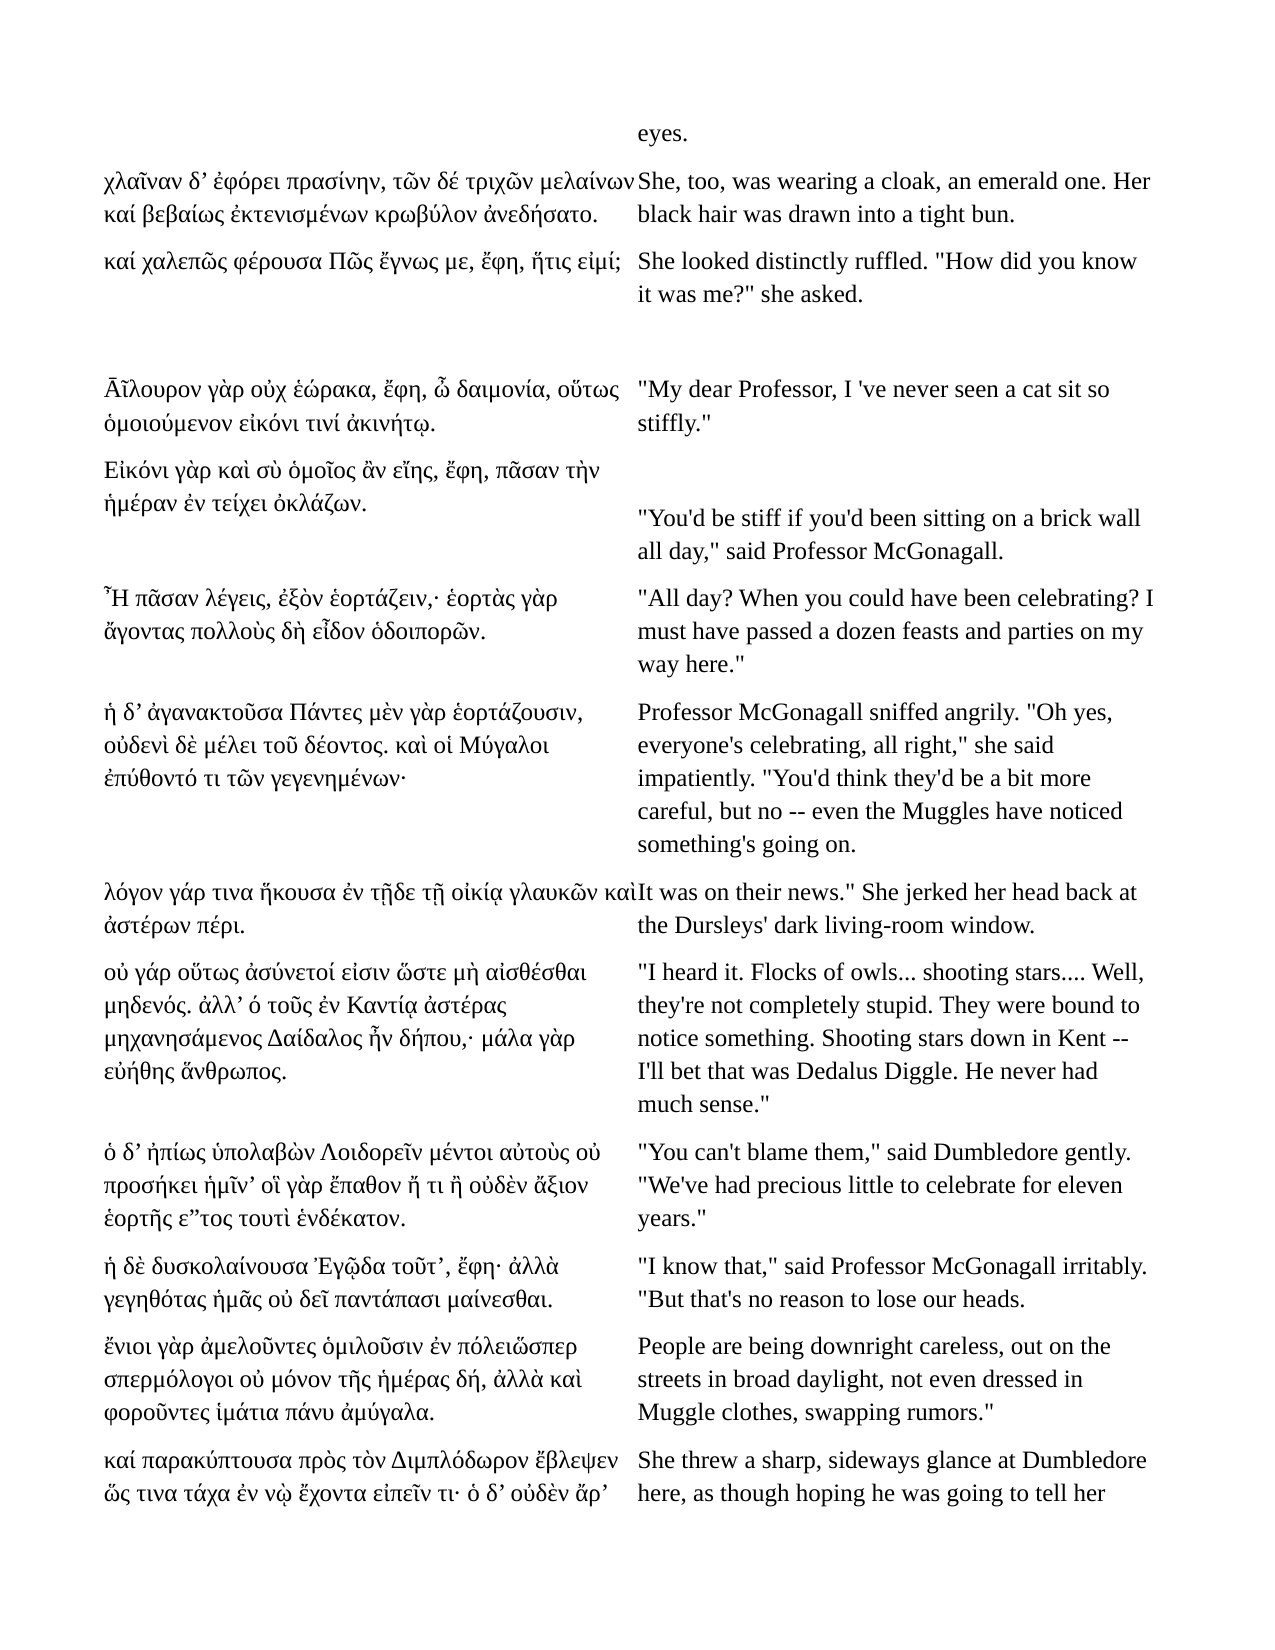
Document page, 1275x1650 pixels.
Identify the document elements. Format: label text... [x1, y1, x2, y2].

table_cell καί παρακύπτουσα πρὸς τὸν Διμπλόδωρον ἔβλεψεν ὥς τινα τάχα ἐν νῲ ἔχοντα εἰπεῖν τι· ὁ δ’ οὐδὲν ἄρ’ [104, 1445, 637, 1507]
table_cell She, too, was wearing a cloak, an emerald one. Her black hair was drawn into a tight bun. [638, 166, 1157, 246]
table_cell "I heard it. Flocks of owls... shooting stars.... Well, they're not completely stupid. They were bound to notice something. Shooting stars down in Kent -- I'll bet that was Dedalus Diggle. He never had much sense." [638, 958, 1157, 1137]
table_cell ἡ δὲ δυσκολαίνουσα Ἐγῷδα τοῦτ’, ἔφη· ἀλλὰ γεγηθότας ἡμᾶς οὐ δεῖ παντάπασι μαίνεσθαι. [104, 1251, 637, 1331]
table_cell καί χαλεπῶς φέρουσα Πῶς ἔγνως με, ἔφη, ἥτις εἰμί; [104, 246, 637, 374]
table_cell ἔνιοι γὰρ ἀμελοῦντες ὁμιλοῦσιν ἐν πόλειὥσπερ σπερμόλογοι οὐ μόνον τῆς ἡμέρας δή, ἀλλὰ καὶ φοροῦντες ἱμάτια πάνυ ἀμύγαλα. [104, 1331, 637, 1445]
table_cell Εἰκόνι γὰρ καὶ σὺ ὁμοῖος ἂν εἴης, ἔφη, πᾶσαν τὴν ἡμέραν ἐν τείχει ὀκλάζων. [104, 455, 637, 583]
table_cell eyes. [638, 118, 1157, 166]
table_cell "You'd be stiff if you'd been sitting on a brick wall all day," said Professor McGonagall. [638, 455, 1157, 583]
table_cell οὐ γάρ οὕτως ἀσύνετοί εἰσιν ὥστε μὴ αἰσθέσθαι μηδενός. ἀλλ’ ό τοῦς ἐν Καντίᾳ ἀστέρας μηχανησάμενος Δαίδαλος ἦν δήπου,· μάλα γὰρ εὐήθης ἅνθρωπος. [104, 958, 637, 1137]
table_cell χλαῖναν δ’ ἐφόρει πρασίνην, τῶν δέ τριχῶν μελαίνων καί βεβαίως ἐκτενισμένων κρωβύλον ἀνεδήσατο. [104, 166, 637, 246]
table_cell λόγον γάρ τινα ἥκουσα ἐν τῇδε τῇ οἰκίᾳ γλαυκῶν καὶ ἀστέρων πέρι. [104, 877, 637, 957]
table_cell "You can't blame them," said Dumbledore gently. "We've had precious little to celebrate for eleven years." [638, 1137, 1157, 1251]
table_cell It was on their news." She jerked her head back at the Dursleys' dark living-room window. [638, 877, 1157, 957]
table_cell She threw a sharp, sideways glance at Dumbledore here, as though hoping he was going to tell her [638, 1445, 1157, 1507]
table_cell People are being downright careless, out on the streets in broad daylight, not even dressed in Muggle clothes, swapping rumors." [638, 1331, 1157, 1445]
table_cell Professor McGonagall sniffed angrily. "Oh yes, everyone's celebrating, all right," she said impatiently. "You'd think they'd be a bit more careful, but no -- even the Muggles have noticed something's going on. [638, 697, 1157, 877]
table_cell "All day? When you could have been celebrating? I must have passed a dozen feasts and parties on my way here." [638, 584, 1157, 697]
table_cell Ᾱῖλουρον γὰρ οὐχ ἑώρακα, ἔφη, ὦ δαιμονία, οὕτως ὁμοιούμενον εἰκόνι τινί ἀκινήτῳ. [104, 375, 637, 455]
table_cell "My dear Professor, I 've never seen a cat sit so stiffly." [638, 375, 1157, 455]
table_cell [104, 118, 637, 166]
table_cell "I know that," said Professor McGonagall irritably. "But that's no reason to lose our heads. [638, 1251, 1157, 1331]
table_cell ὁ δ’ ἠπίως ὑπολαβὼν Λοιδορεῖν μέντοι αὐτοὺς οὐ προσήκει ἡμῖν’ οἳ γὰρ ἔπαθον ἤ τι ἢ οὐδὲν ἄξιον ἑορτῆς ε”τος τουτὶ ἑνδέκατον. [104, 1137, 637, 1251]
table_cell Ἦ πᾶσαν λέγεις, ἐξὸν ἑορτάζειν,· ἑορτὰς γὰρ ἄγοντας πολλοὺς δὴ εἶδον ὁδοιπορῶν. [104, 584, 637, 697]
table_cell ἡ δ’ ἀγανακτοῦσα Πάντες μὲν γὰρ ἑορτάζουσιν, οὐδενὶ δὲ μέλει τοῦ δέοντος. καὶ οἱ Μύγαλοι ἐπύθοντό τι τῶν γεγενημένων· [104, 697, 637, 877]
table_cell She looked distinctly ruffled. "How did you know it was me?" she asked. [638, 246, 1157, 374]
